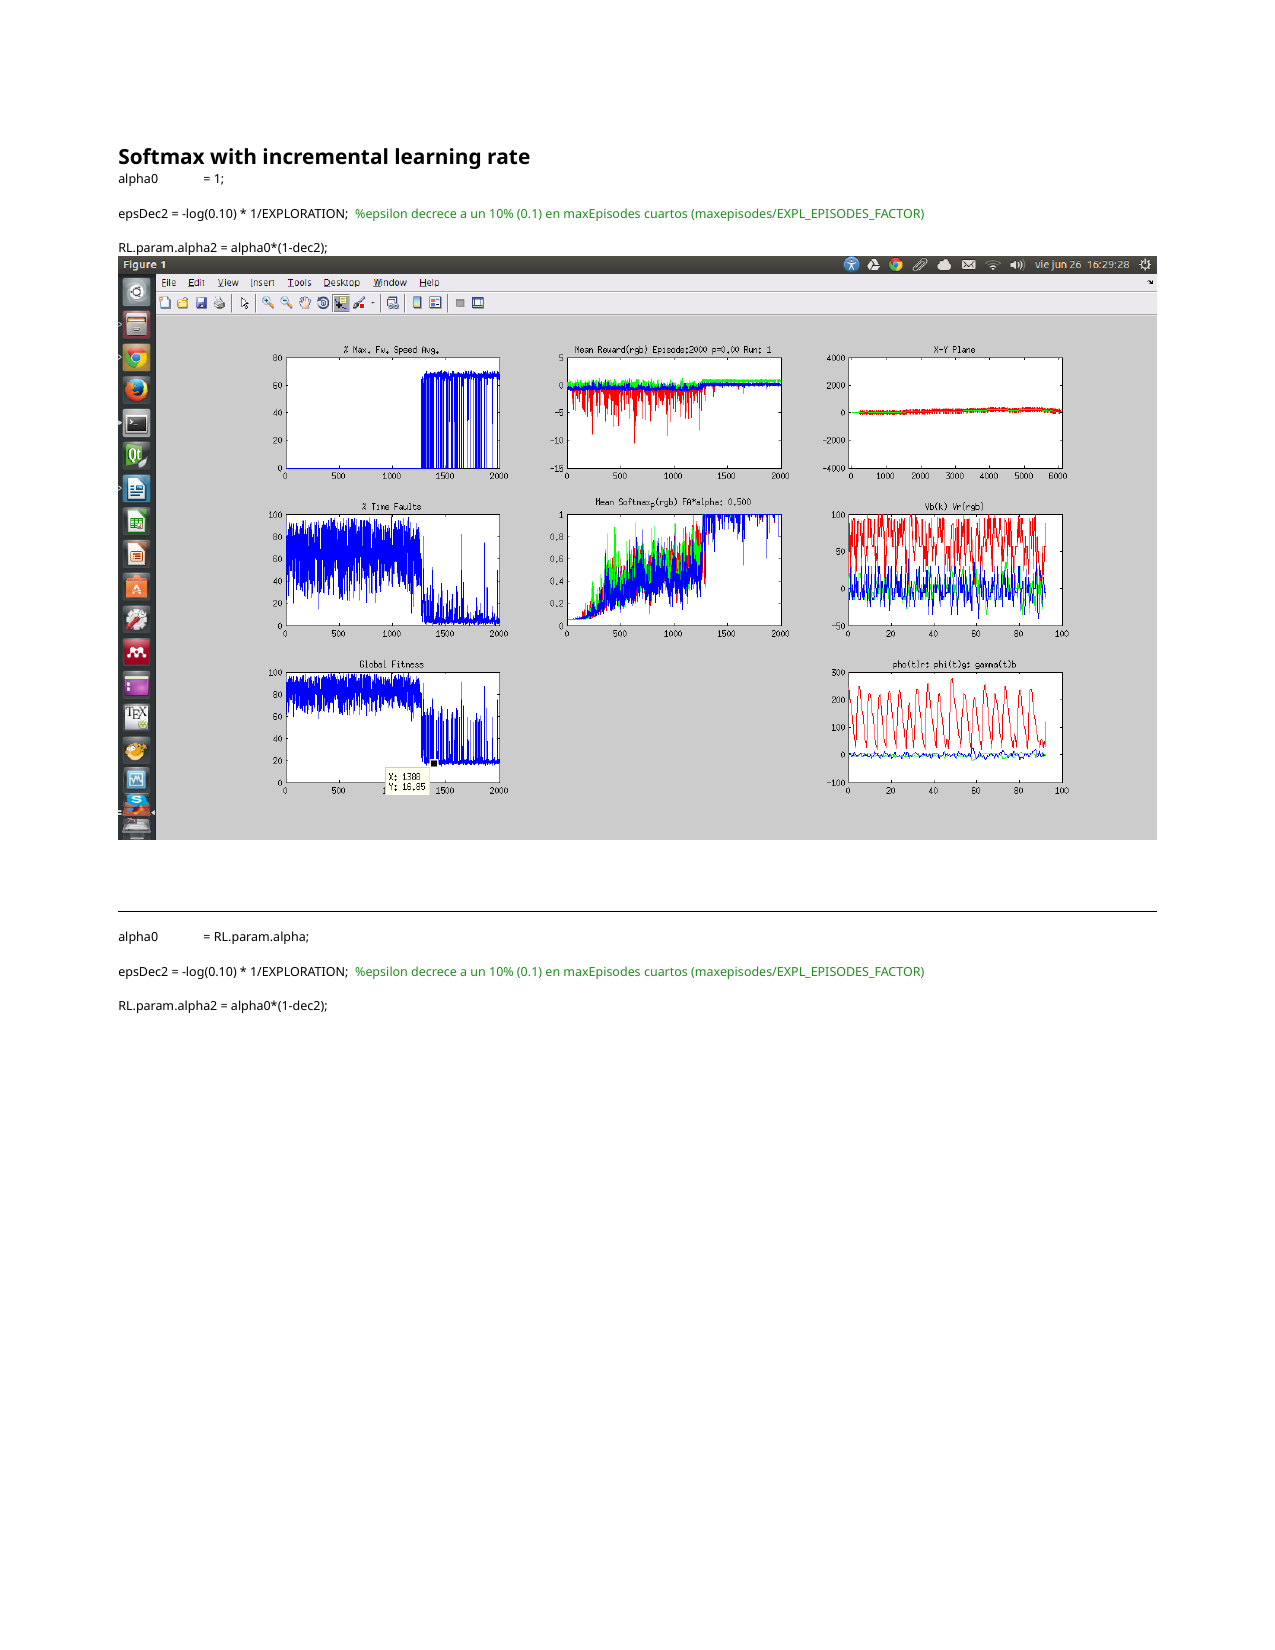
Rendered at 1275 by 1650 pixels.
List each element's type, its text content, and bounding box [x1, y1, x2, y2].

text epsDec2 = -log(0.10) * 1/EXPLORATION; %epsilon decrece a un 10% (0.1) en maxEpisodes cuartos (maxepisodes/EXPL_EPISODES_FACTOR) [118, 963, 1157, 980]
text RL.param.alpha2 = alpha0*(1-dec2); [118, 997, 1157, 1014]
picture [118, 256, 1157, 840]
text epsDec2 = -log(0.10) * 1/EXPLORATION; %epsilon decrece a un 10% (0.1) en maxEpisodes cuartos (maxepisodes/EXPL_EPISODES_FACTOR) [118, 205, 1157, 222]
text alpha0 = RL.param.alpha; [118, 928, 1157, 946]
text alpha0 = 1; [118, 171, 1157, 188]
text RL.param.alpha2 = alpha0*(1-dec2); [118, 239, 1157, 256]
text Softmax with incremental learning rate [118, 142, 1157, 171]
